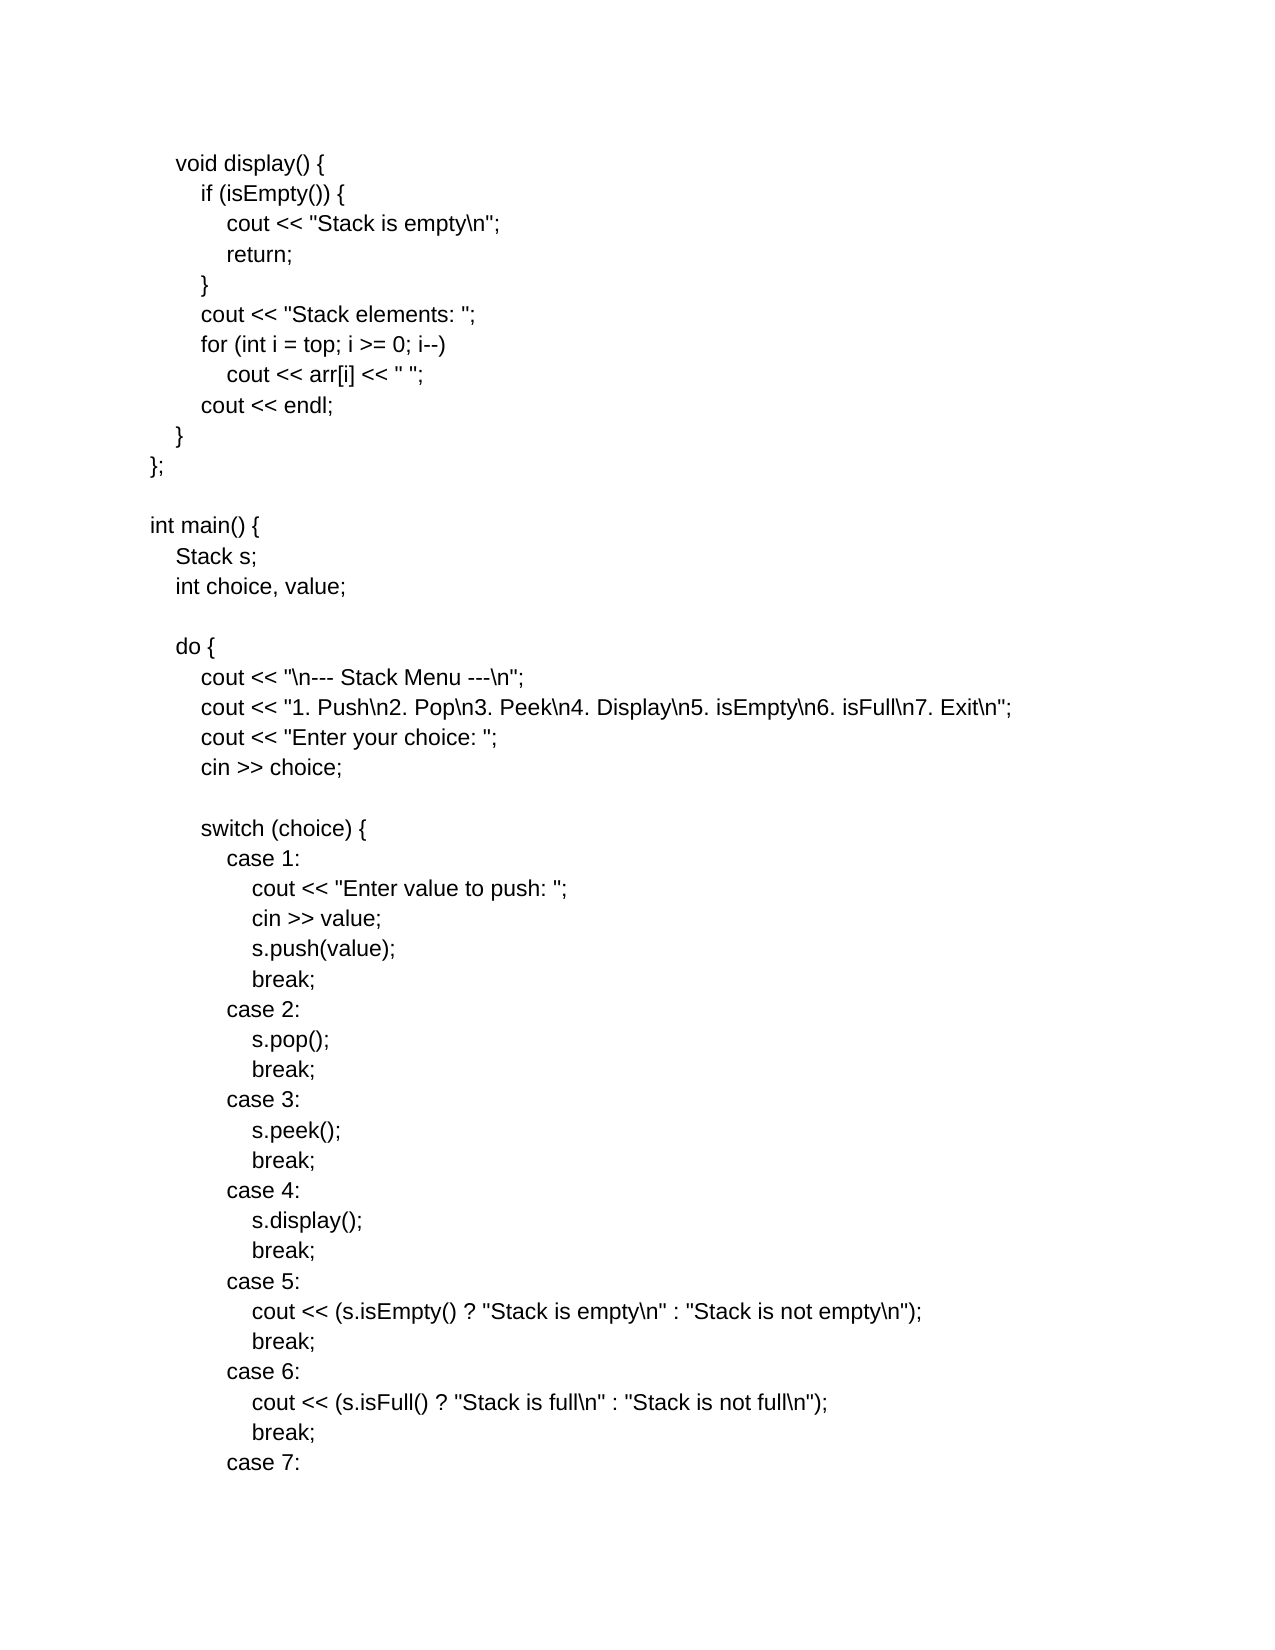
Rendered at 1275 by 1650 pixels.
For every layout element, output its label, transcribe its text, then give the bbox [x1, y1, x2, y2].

text break; [150, 1328, 1125, 1354]
text case 6: [150, 1358, 1125, 1385]
text cin >> choice; [150, 754, 1125, 781]
text cout << endl; [150, 392, 1125, 418]
text case 7: [150, 1449, 1125, 1475]
text case 3: [150, 1086, 1125, 1113]
text break; [150, 1237, 1125, 1264]
text cout << "Stack is empty\n"; [150, 210, 1125, 237]
text void display() { [150, 150, 1125, 176]
text }; [150, 452, 1125, 478]
text cout << (s.isEmpty() ? "Stack is empty\n" : "Stack is not empty\n"); [150, 1298, 1125, 1324]
text } [150, 422, 1125, 448]
text s.pop(); [150, 1026, 1125, 1052]
text cout << "\n--- Stack Menu ---\n"; [150, 663, 1125, 690]
text switch (choice) { [150, 814, 1125, 841]
text return; [150, 241, 1125, 267]
text break; [150, 1147, 1125, 1173]
text if (isEmpty()) { [150, 180, 1125, 207]
text int choice, value; [150, 573, 1125, 599]
text cout << "Stack elements: "; [150, 301, 1125, 327]
text cout << (s.isFull() ? "Stack is full\n" : "Stack is not full\n"); [150, 1388, 1125, 1415]
text case 2: [150, 996, 1125, 1022]
text s.peek(); [150, 1117, 1125, 1143]
text break; [150, 966, 1125, 992]
text cin >> value; [150, 905, 1125, 932]
text break; [150, 1056, 1125, 1083]
text Stack s; [150, 543, 1125, 569]
text } [150, 271, 1125, 297]
text do { [150, 633, 1125, 660]
text cout << "Enter value to push: "; [150, 875, 1125, 901]
text cout << "Enter your choice: "; [150, 724, 1125, 750]
text case 4: [150, 1177, 1125, 1203]
text for (int i = top; i >= 0; i--) [150, 331, 1125, 358]
text cout << arr[i] << " "; [150, 361, 1125, 388]
text cout << "1. Push\n2. Pop\n3. Peek\n4. Display\n5. isEmpty\n6. isFull\n7. Exit\n"; [150, 694, 1125, 720]
text s.display(); [150, 1207, 1125, 1234]
text break; [150, 1419, 1125, 1445]
text s.push(value); [150, 935, 1125, 962]
text case 5: [150, 1268, 1125, 1294]
text case 1: [150, 845, 1125, 871]
text int main() { [150, 512, 1125, 539]
